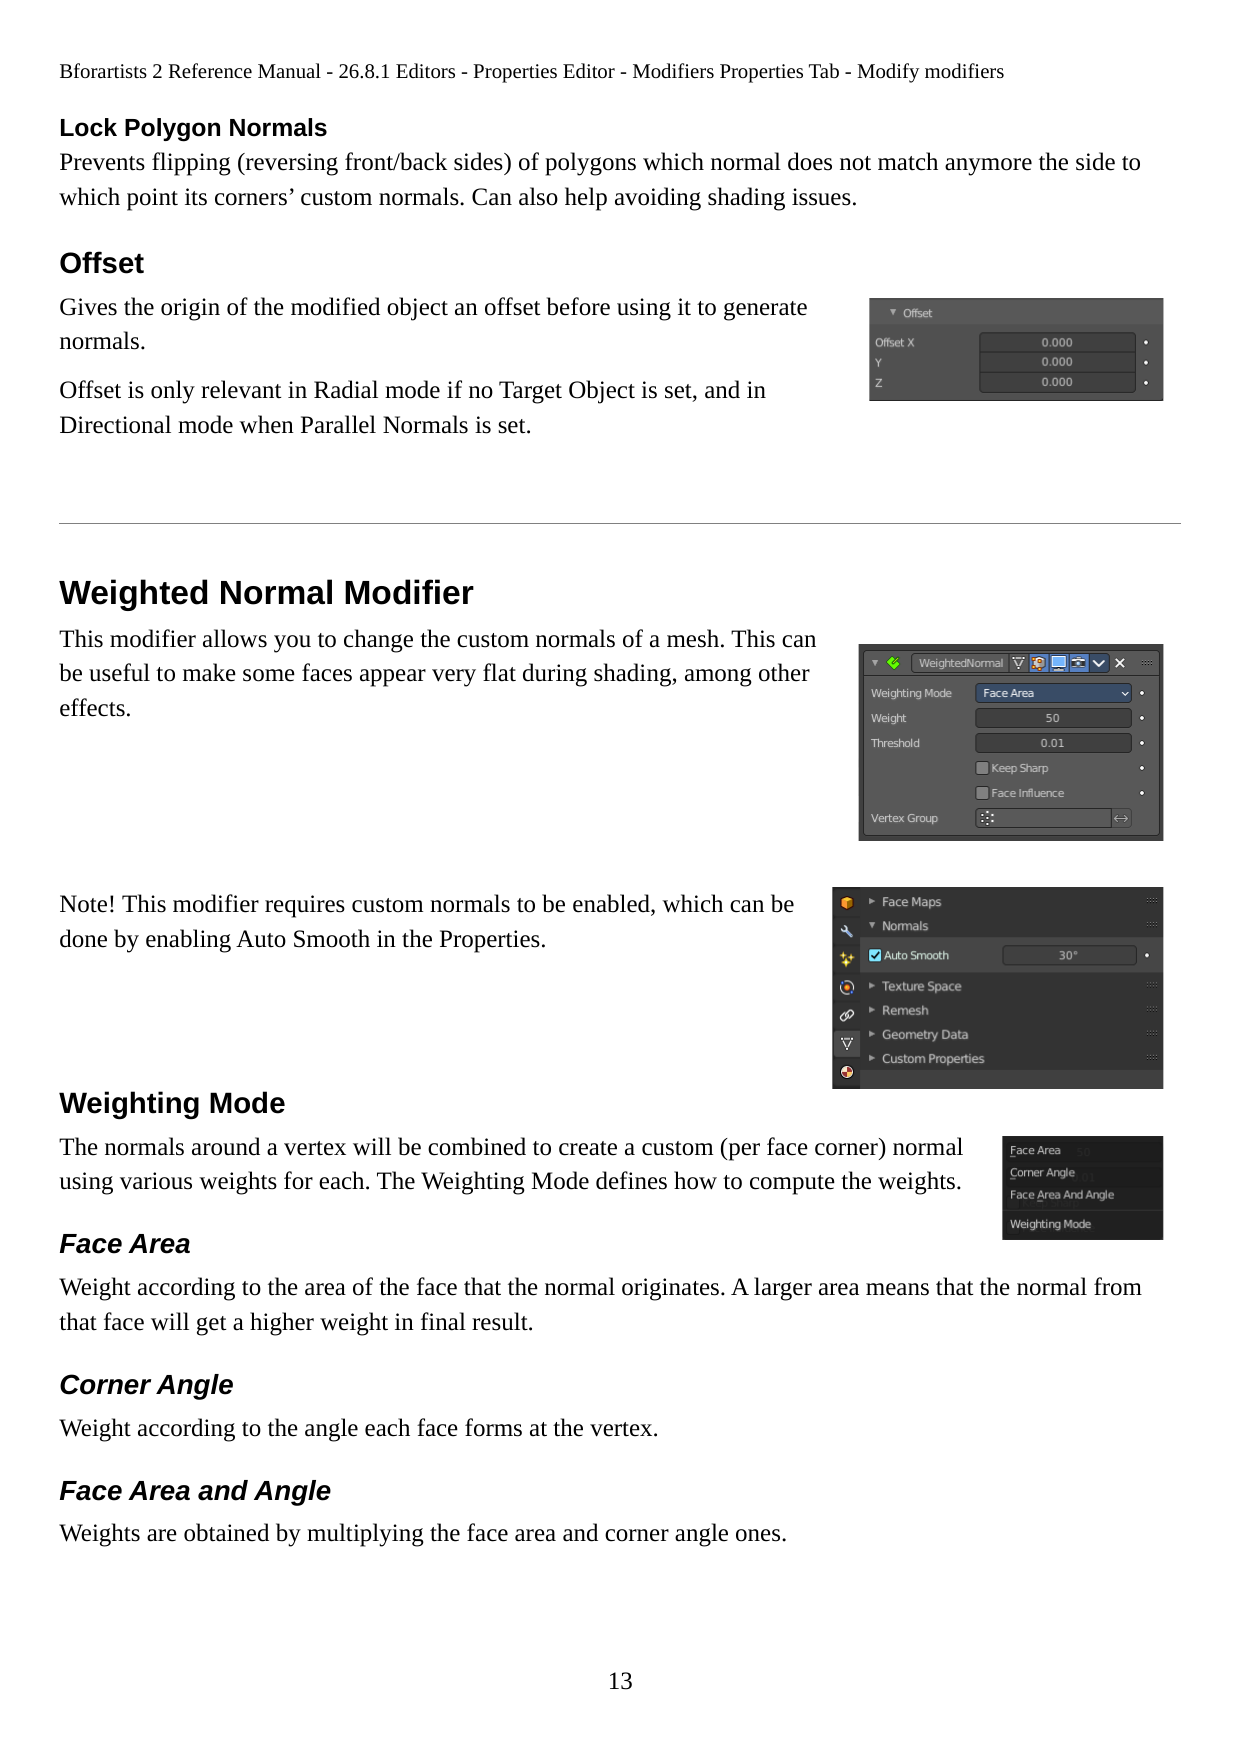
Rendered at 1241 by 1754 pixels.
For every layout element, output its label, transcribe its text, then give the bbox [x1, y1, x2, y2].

subtitle Face Area and Angle [59, 1474, 1181, 1506]
text The normals around a vertex will be combined to create a custom (per face corner) normal using various weights for each. The Weighting Mode defines how to compute the weights. [59, 1132, 1181, 1195]
picture [1002, 1136, 1164, 1240]
subtitle Lock Polygon Normals [59, 113, 1181, 141]
picture [869, 298, 1164, 401]
subtitle Offset [59, 246, 1181, 279]
text Weights are obtained by multiplying the face area and corner angle ones. [59, 1518, 1181, 1547]
text This modifier allows you to change the custom normals of a mesh. This can be useful to make some faces appear very flat during shading, among other effects. [59, 624, 1181, 722]
text Weight according to the angle each face forms at the vertex. [59, 1413, 1181, 1441]
subtitle Weighted Normal Modifier [59, 573, 1181, 612]
picture [832, 887, 1164, 1089]
text Gives the origin of the modified object an offset before using it to generate normals. [59, 292, 1181, 355]
text Note! This modifier requires custom normals to be enabled, which can be done by enabling Auto Smooth in the Properties. [59, 889, 832, 952]
text Weight according to the area of the face that the normal originates. A larger area means that the normal from that face will get a higher weight in final result. [59, 1272, 1181, 1335]
subtitle Corner Angle [59, 1368, 1181, 1400]
text Offset is only relevant in Radial mode if no Target Object is set, and in Directional mode when Parallel Normals is set. [59, 375, 1181, 438]
picture [858, 644, 1164, 841]
subtitle Face Area [59, 1228, 1181, 1260]
subtitle Weighting Mode [59, 1086, 1181, 1119]
text Prevents flipping (reversing front/back sides) of polygons which normal does not match anymore the side to which point its corners’ custom normals. Can also help avoiding shading issues. [59, 147, 1181, 211]
